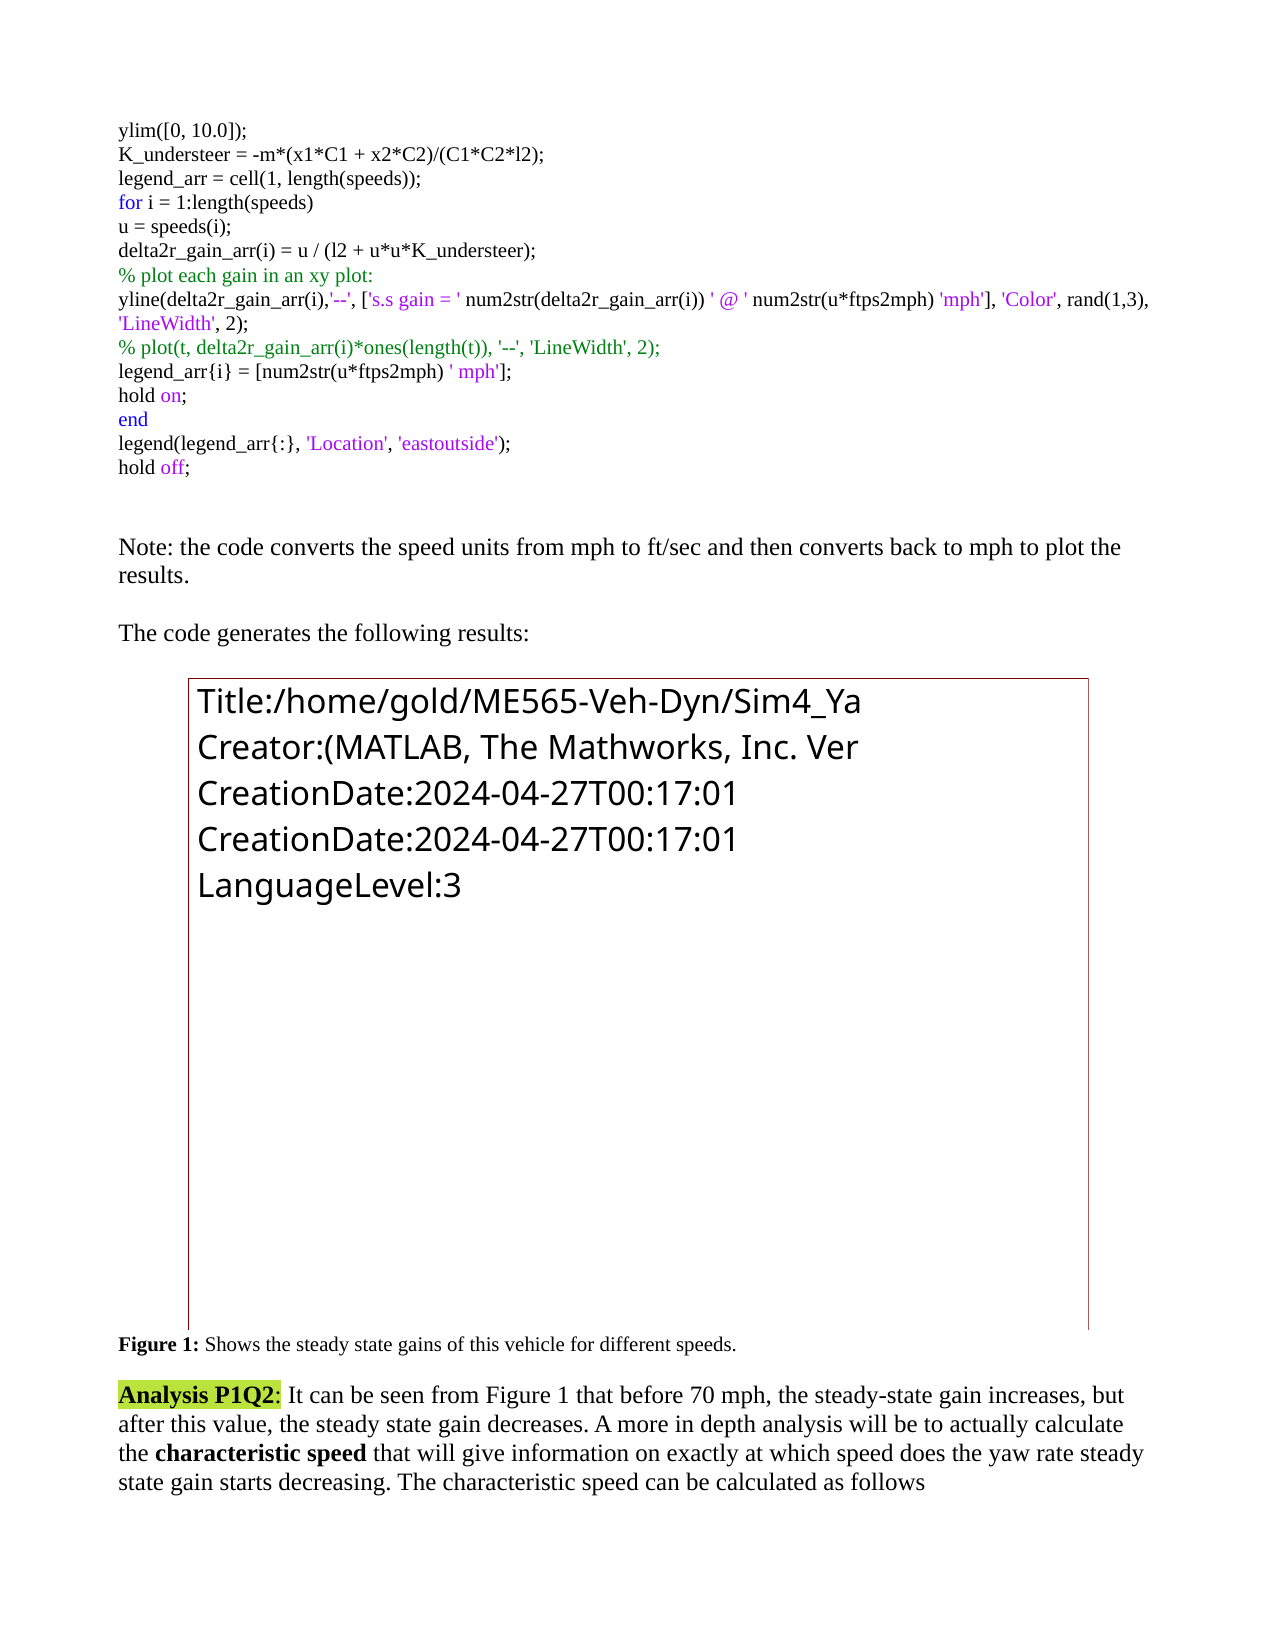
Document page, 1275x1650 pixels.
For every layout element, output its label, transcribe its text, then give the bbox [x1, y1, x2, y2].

text legend(legend_arr{:}, 'Location', 'eastoutside'); [118, 431, 1157, 455]
text legend_arr{i} = [num2str(u*ftps2mph) ' mph']; [118, 359, 1157, 383]
text Note: the code converts the speed units from mph to ft/sec and then converts back to mph to plot the results. [118, 532, 1157, 589]
text Analysis P1Q2: It can be seen from Figure 1 that before 70 mph, the steady-state gain increases, but after this value, the steady state gain decreases. A more in depth analysis will be to actually calculate the characteristic speed that will give information on exactly at which speed does the yaw rate steady state gain starts decreasing. The characteristic speed can be calculated as follows [118, 1380, 1157, 1495]
text ylim([0, 10.0]); [118, 118, 1157, 142]
text yline(delta2r_gain_arr(i),'--', ['s.s gain = ' num2str(delta2r_gain_arr(i)) ' @ ' num2str(u*ftps2mph) 'mph'], 'Color', rand(1,3), 'LineWidth', 2); [118, 287, 1157, 335]
text The code generates the following results: [118, 618, 1157, 647]
text % plot each gain in an xy plot: [118, 262, 1157, 287]
text hold off; [118, 455, 1157, 479]
text for i = 1:length(speeds) [118, 190, 1157, 214]
text K_understeer = -m*(x1*C1 + x2*C2)/(C1*C2*l2); [118, 142, 1157, 166]
text legend_arr = cell(1, length(speeds)); [118, 166, 1157, 190]
text hold on; [118, 383, 1157, 407]
text end [118, 407, 1157, 431]
text u = speeds(i); [118, 214, 1157, 238]
text delta2r_gain_arr(i) = u / (l2 + u*u*K_understeer); [118, 238, 1157, 262]
text % plot(t, delta2r_gain_arr(i)*ones(length(t)), '--', 'LineWidth', 2); [118, 335, 1157, 359]
text Figure 1: Shows the steady state gains of this vehicle for different speeds. [118, 1332, 1157, 1356]
